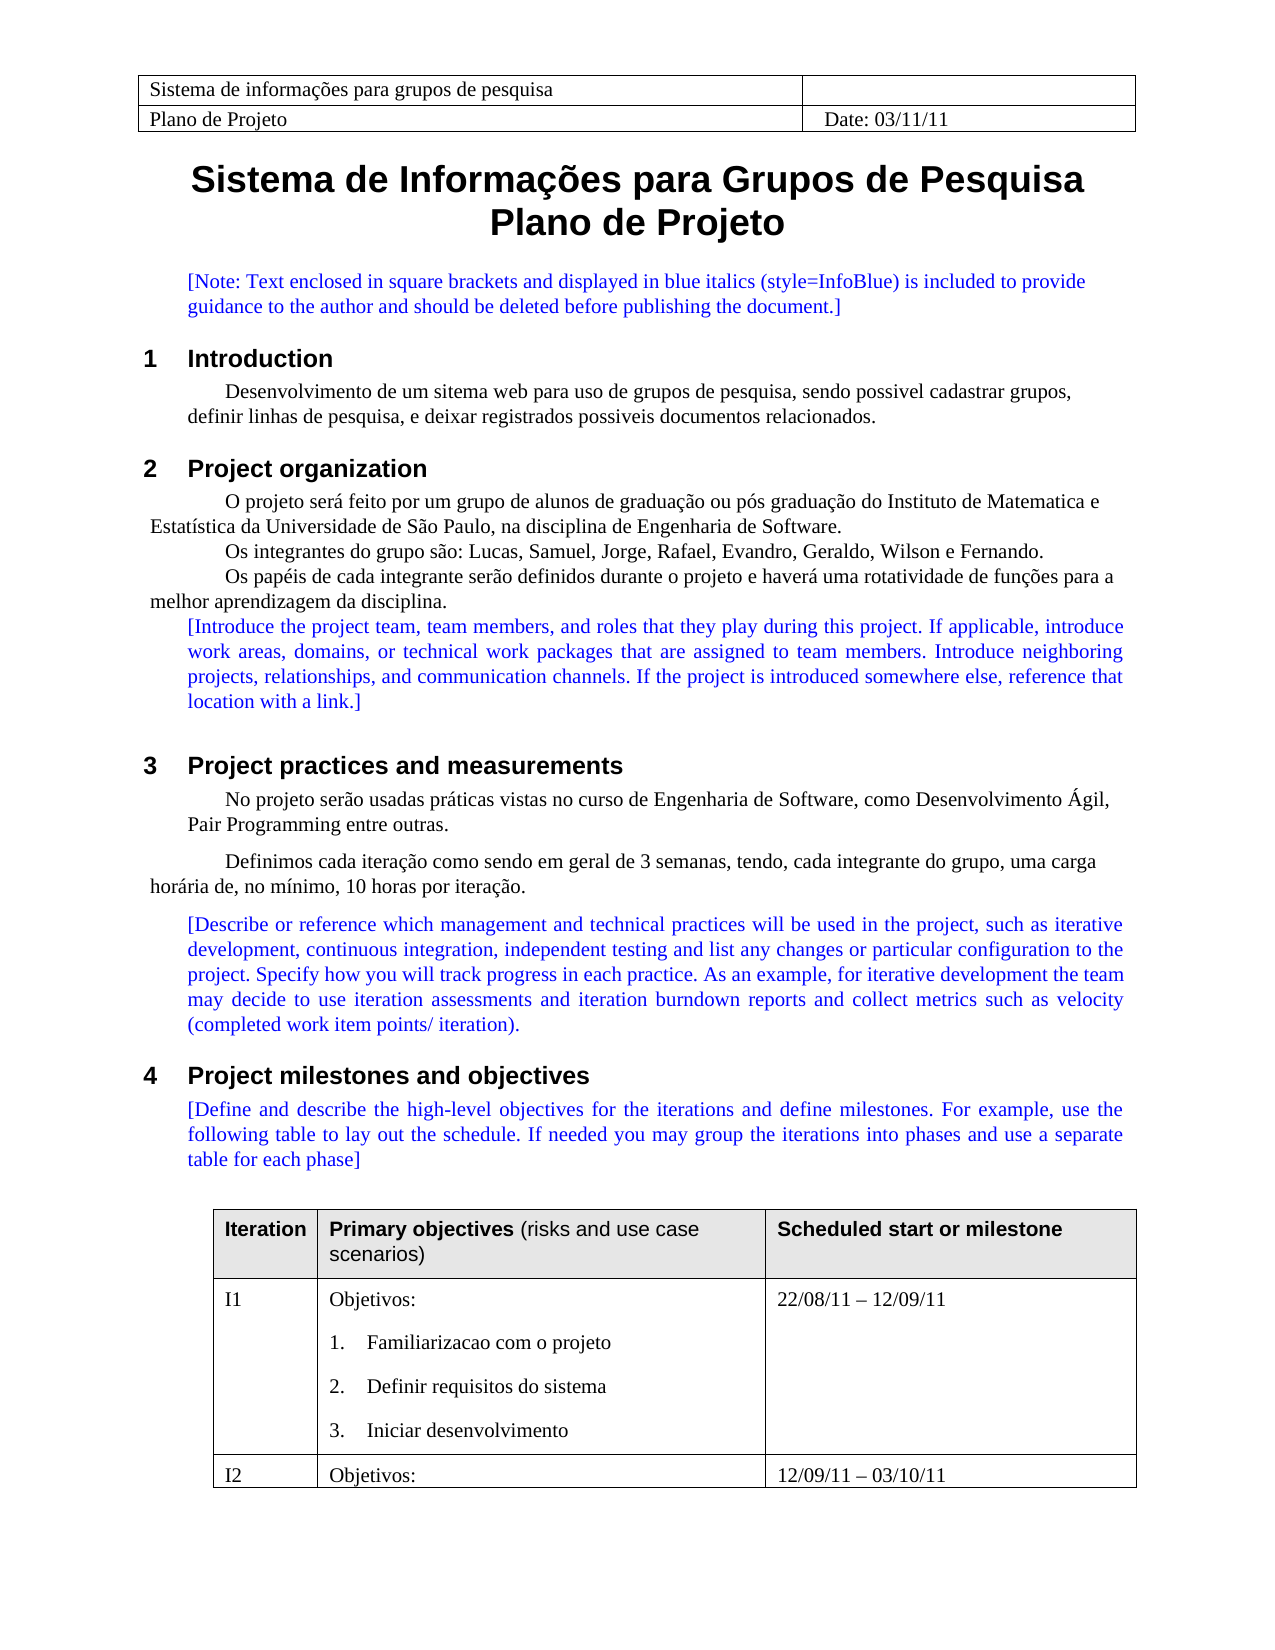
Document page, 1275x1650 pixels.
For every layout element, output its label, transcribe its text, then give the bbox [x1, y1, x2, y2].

table_cell I1 [214, 1279, 317, 1454]
table_header Primary objectives (risks and use case scenarios) [318, 1210, 765, 1278]
subtitle Plano de Projeto [150, 200, 1125, 243]
subtitle Sistema de Informações para Grupos de Pesquisa [150, 157, 1125, 200]
table_cell 22/08/11 – 12/09/11 [766, 1279, 1136, 1454]
subtitle Introduction [150, 343, 1125, 372]
subtitle Project milestones and objectives [150, 1061, 1125, 1090]
table_header Scheduled start or milestone [766, 1210, 1136, 1278]
text [Introduce the project team, team members, and roles that they play during this project. If applicable, introduce work areas, domains, or technical work packages that are assigned to team members. Introduce neighboring projects, relationships, and communication channels. If the project is introduced somewhere else, reference that location with a link.] [187, 613, 1125, 713]
text No projeto serão usadas práticas vistas no curso de Engenharia de Software, como Desenvolvimento Ágil, Pair Programming entre outras. [187, 786, 1125, 836]
text Os papéis de cada integrante serão definidos durante o projeto e haverá uma rotatividade de funções para a melhor aprendizagem da disciplina. [150, 563, 1125, 613]
table_cell Objetivos: Familiarizacao com o projeto Definir requisitos do sistema Iniciar desenvolvimento [318, 1279, 765, 1454]
text [Note: Text enclosed in square brackets and displayed in blue italics (style=InfoBlue) is included to provide guidance to the author and should be deleted before publishing the document.] [187, 268, 1125, 318]
text [Define and describe the high-level objectives for the iterations and define milestones. For example, use the following table to lay out the schedule. If needed you may group the iterations into phases and use a separate table for each phase] [187, 1096, 1125, 1171]
table_cell 12/09/11 – 03/10/11 [766, 1455, 1136, 1487]
text Definimos cada iteração como sendo em geral de 3 semanas, tendo, cada integrante do grupo, uma carga horária de, no mínimo, 10 horas por iteração. [150, 848, 1125, 898]
subtitle Project organization [150, 453, 1125, 482]
table_cell I2 [214, 1455, 317, 1487]
subtitle Project practices and measurements [150, 751, 1125, 780]
text O projeto será feito por um grupo de alunos de graduação ou pós graduação do Instituto de Matematica e Estatística da Universidade de São Paulo, na disciplina de Engenharia de Software. [150, 488, 1125, 538]
table_header Iteration [214, 1210, 317, 1278]
text [Describe or reference which management and technical practices will be used in the project, such as iterative development, continuous integration, independent testing and list any changes or particular configuration to the project. Specify how you will track progress in each practice. As an example, for iterative development the team may decide to use iteration assessments and iteration burndown reports and collect metrics such as velocity (completed work item points/ iteration). [187, 911, 1125, 1036]
text Desenvolvimento de um sitema web para uso de grupos de pesquisa, sendo possivel cadastrar grupos, definir linhas de pesquisa, e deixar registrados possiveis documentos relacionados. [187, 378, 1125, 428]
text Os integrantes do grupo são: Lucas, Samuel, Jorge, Rafael, Evandro, Geraldo, Wilson e Fernando. [150, 538, 1125, 563]
table_cell Objetivos: Melhorar classes do BD Continuar integração BD – Sistema Desenvolver CRUDs iniciais Atualizar documentação [318, 1455, 765, 1487]
